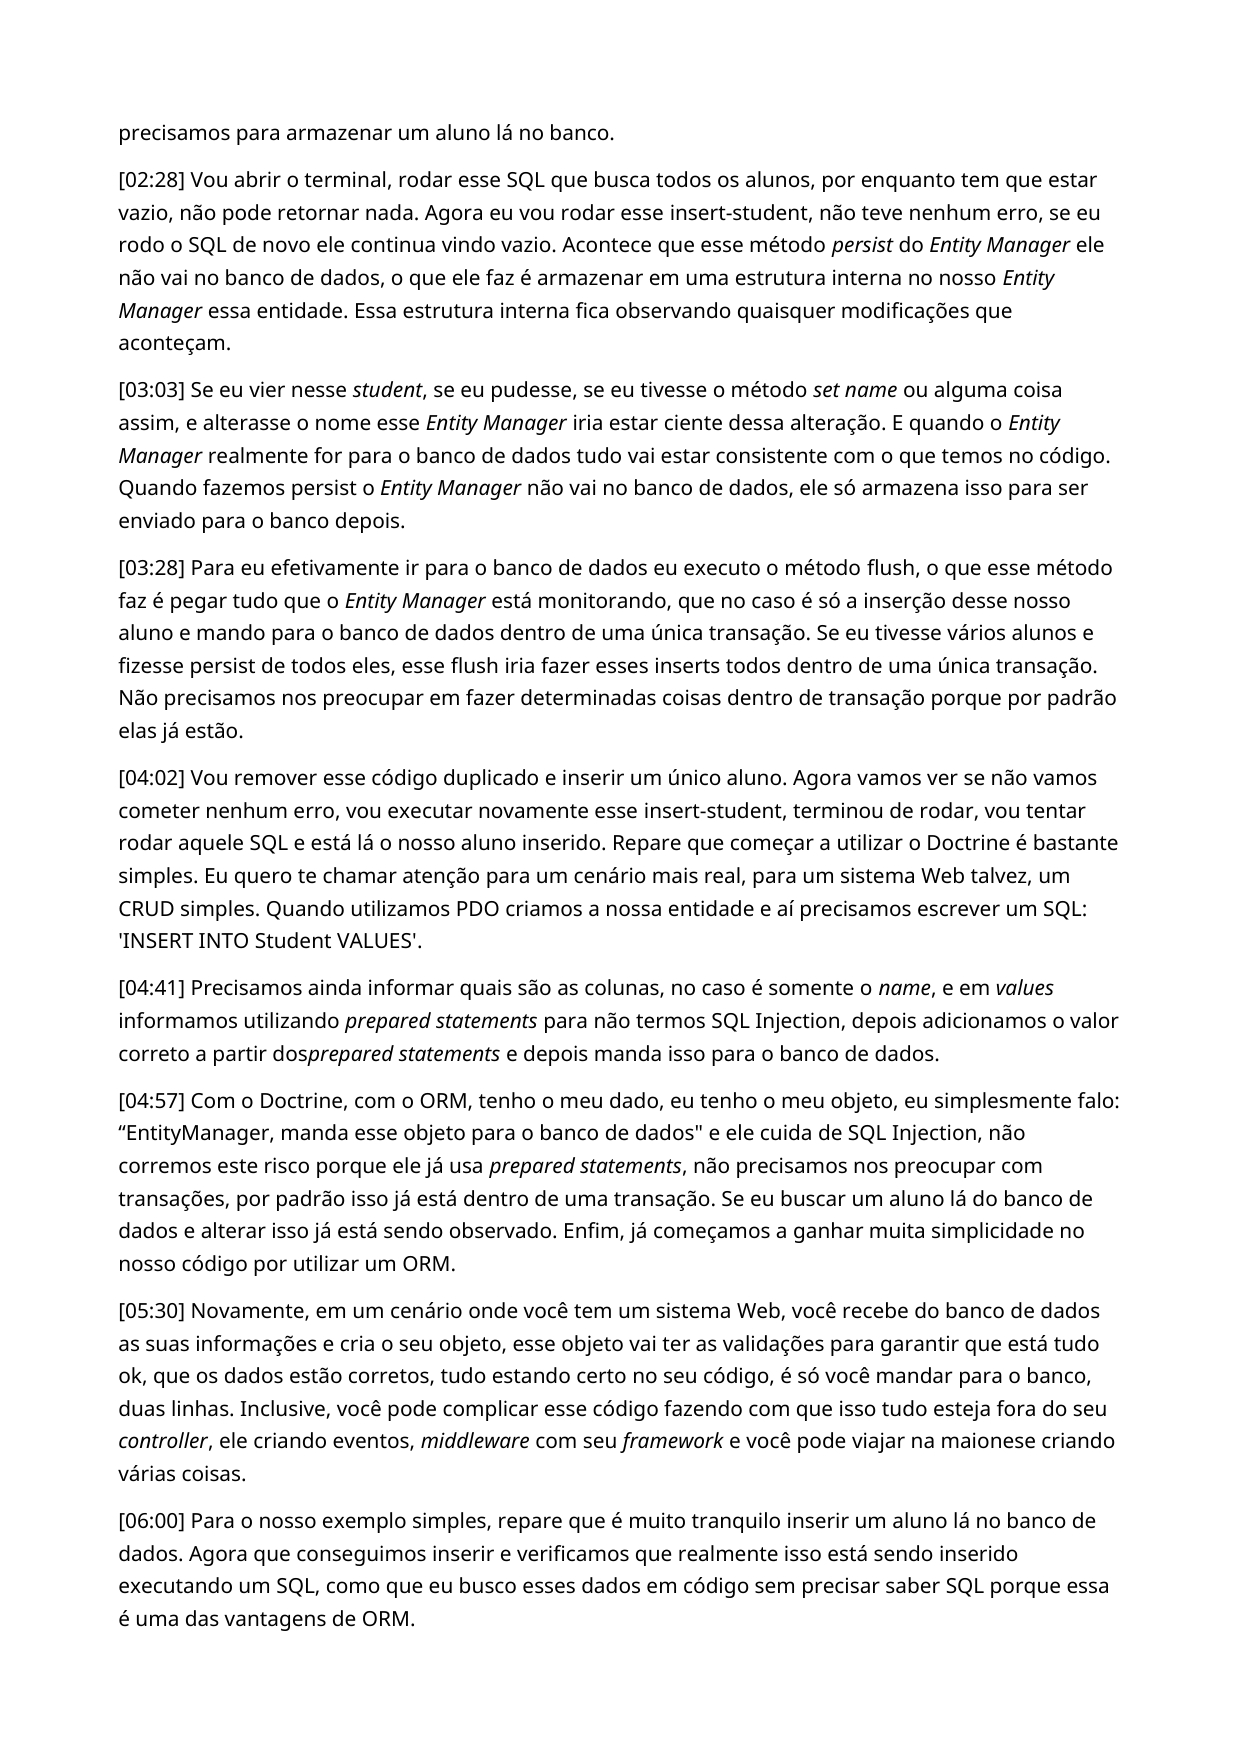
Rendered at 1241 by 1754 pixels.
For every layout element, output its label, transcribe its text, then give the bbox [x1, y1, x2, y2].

text [03:03] Se eu vier nesse student, se eu pudesse, se eu tivesse o método set name ou alguma coisa assim, e alterasse o nome esse Entity Manager iria estar ciente dessa alteração. E quando o Entity Manager realmente for para o banco de dados tudo vai estar consistente com o que temos no código. Quando fazemos persist o Entity Manager não vai no banco de dados, ele só armazena isso para ser enviado para o banco depois. [118, 376, 1122, 534]
text [04:57] Com o Doctrine, com o ORM, tenho o meu dado, eu tenho o meu objeto, eu simplesmente falo: “EntityManager, manda esse objeto para o banco de dados" e ele cuida de SQL Injection, não corremos este risco porque ele já usa prepared statements, não precisamos nos preocupar com transações, por padrão isso já está dentro de uma transação. Se eu buscar um aluno lá do banco de dados e alterar isso já está sendo observado. Enfim, já começamos a ganhar muita simplicidade no nosso código por utilizar um ORM. [118, 1086, 1122, 1277]
text [04:02] Vou remover esse código duplicado e inserir um único aluno. Agora vamos ver se não vamos cometer nenhum erro, vou executar novamente esse insert-student, terminou de rodar, vou tentar rodar aquele SQL e está lá o nosso aluno inserido. Repare que começar a utilizar o Doctrine é bastante simples. Eu quero te chamar atenção para um cenário mais real, para um sistema Web talvez, um CRUD simples. Quando utilizamos PDO criamos a nossa entidade e aí precisamos escrever um SQL: 'INSERT INTO Student VALUES'. [118, 763, 1122, 955]
text [02:28] Vou abrir o terminal, rodar esse SQL que busca todos os alunos, por enquanto tem que estar vazio, não pode retornar nada. Agora eu vou rodar esse insert-student, não teve nenhum erro, se eu rodo o SQL de novo ele continua vindo vazio. Acontece que esse método persist do Entity Manager ele não vai no banco de dados, o que ele faz é armazenar em uma estrutura interna no nosso Entity Manager essa entidade. Essa estrutura interna fica observando quaisquer modificações que aconteçam. [118, 165, 1122, 357]
text [05:30] Novamente, em um cenário onde você tem um sistema Web, você recebe do banco de dados as suas informações e cria o seu objeto, esse objeto vai ter as validações para garantir que está tudo ok, que os dados estão corretos, tudo estando certo no seu código, é só você mandar para o banco, duas linhas. Inclusive, você pode complicar esse código fazendo com que isso tudo esteja fora do seu controller, ele criando eventos, middleware com seu framework e você pode viajar na maionese criando várias coisas. [118, 1296, 1122, 1488]
text [04:41] Precisamos ainda informar quais são as colunas, no caso é somente o name, e em values informamos utilizando prepared statements para não termos SQL Injection, depois adicionamos o valor correto a partir dosprepared statements e depois manda isso para o banco de dados. [118, 973, 1122, 1067]
text [03:28] Para eu efetivamente ir para o banco de dados eu executo o método flush, o que esse método faz é pegar tudo que o Entity Manager está monitorando, que no caso é só a inserção desse nosso aluno e mando para o banco de dados dentro de uma única transação. Se eu tivesse vários alunos e fizesse persist de todos eles, esse flush iria fazer esses inserts todos dentro de uma única transação. Não precisamos nos preocupar em fazer determinadas coisas dentro de transação porque por padrão elas já estão. [118, 553, 1122, 744]
text [06:00] Para o nosso exemplo simples, repare que é muito tranquilo inserir um aluno lá no banco de dados. Agora que conseguimos inserir e verificamos que realmente isso está sendo inserido executando um SQL, como que eu busco esses dados em código sem precisar saber SQL porque essa é uma das vantagens de ORM. [118, 1506, 1122, 1633]
text precisamos para armazenar um aluno lá no banco. [118, 118, 1122, 147]
